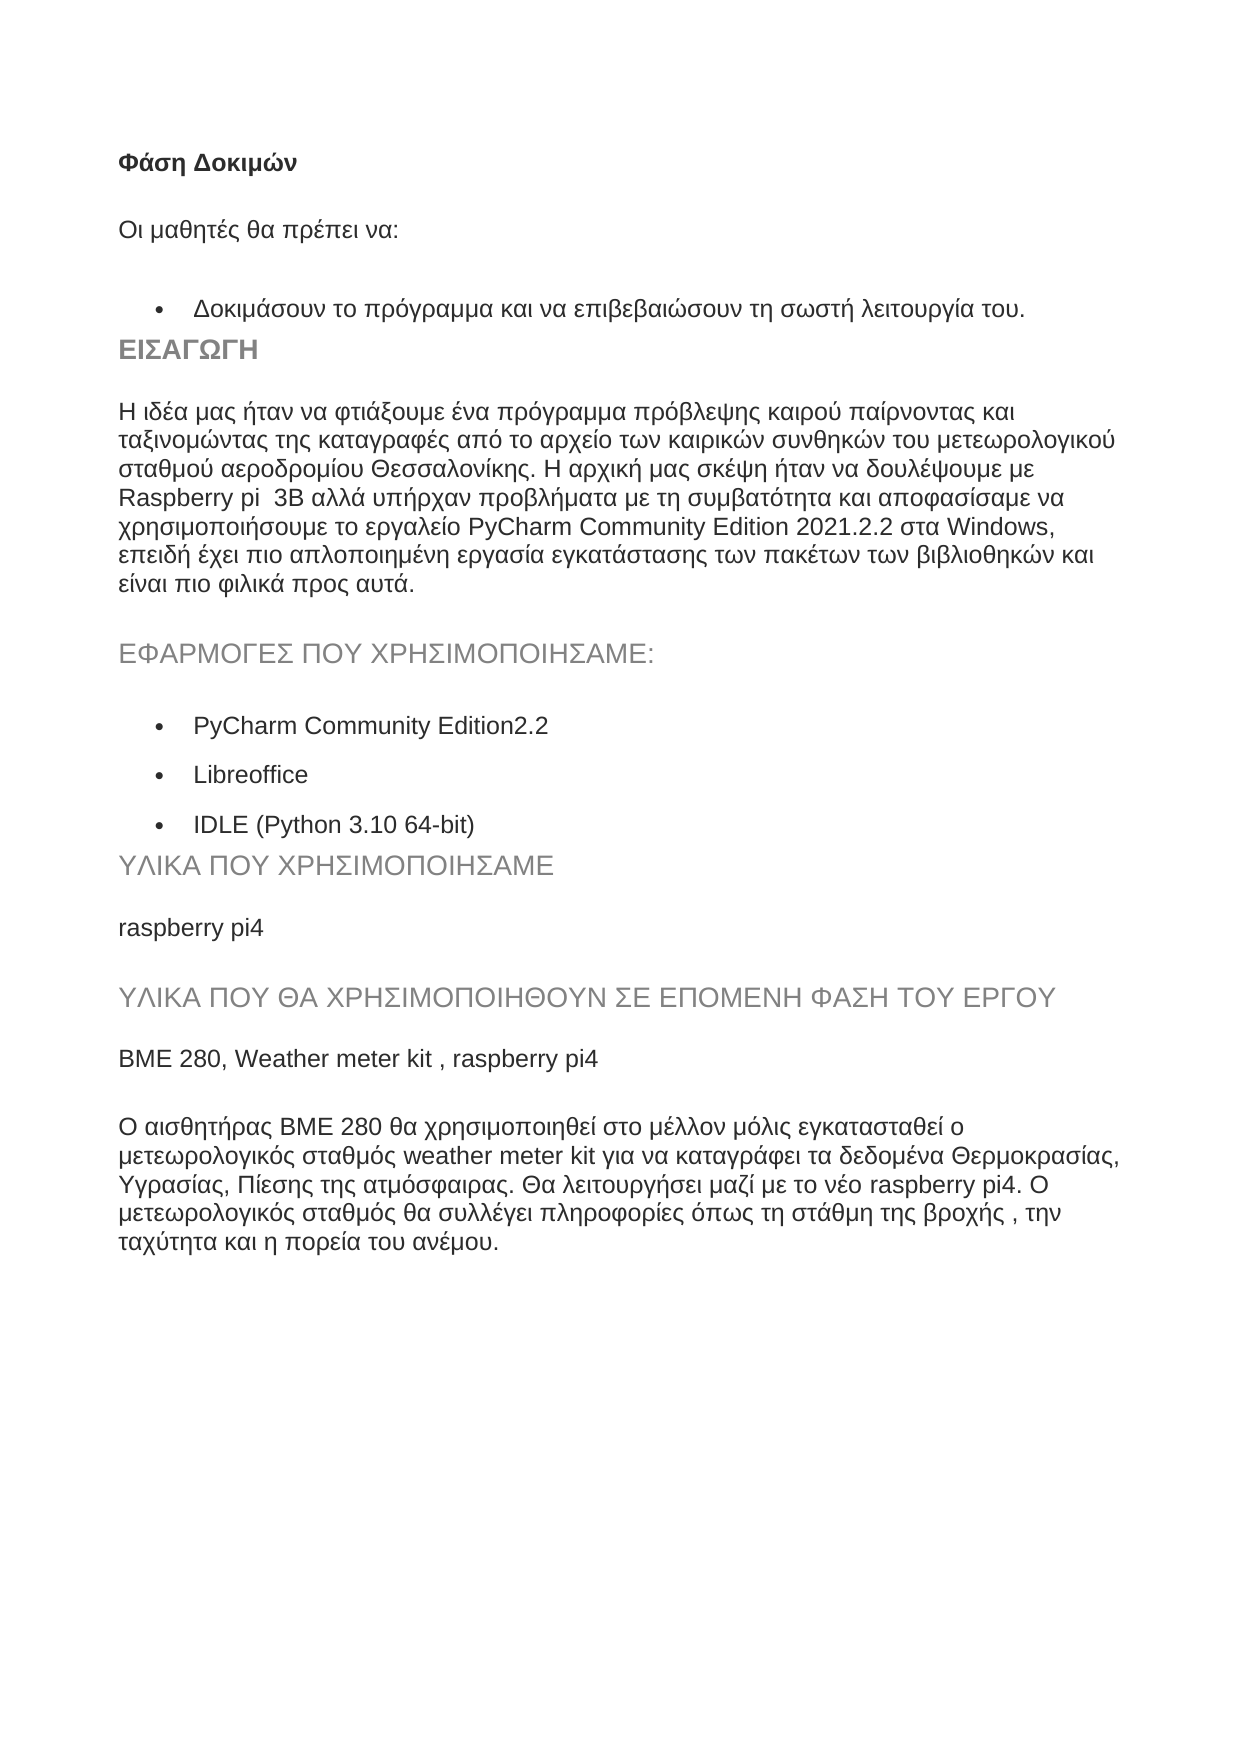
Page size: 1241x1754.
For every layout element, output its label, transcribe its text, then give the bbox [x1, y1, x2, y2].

text raspberry pi4 [118, 913, 1122, 942]
text ΥΛΙΚΑ ΠΟΥ ΧΡΗΣΙΜΟΠΟΙΗΣΑΜΕ [118, 849, 1122, 882]
text BME 280, Weather meter kit , raspberry pi4 [118, 1044, 1122, 1073]
list Δοκιμάσουν το πρόγραμμα και να επιβεβαιώσουν τη σωστή λειτουργία του. [156, 294, 1122, 322]
list Libreoffice [156, 760, 1122, 789]
text Η ιδέα μας ήταν να φτιάξουμε ένα πρόγραμμα πρόβλεψης καιρού παίρνοντας και ταξινομώντας της καταγραφές από το αρχείο των καιρικών συνθηκών του μετεωρολογικού σταθμού αεροδρομίου Θεσσαλονίκης. Η αρχική μας σκέψη ήταν να δουλέψουμε με Raspberry pi 3B αλλά υπήρχαν προβλήματα με τη συμβατότητα και αποφασίσαμε να χρησιμοποιήσουμε το εργαλείο PyCharm Community Edition 2021.2.2 στα Windows, επειδή έχει πιο απλοποιημένη εργασία εγκατάστασης των πακέτων των βιβλιοθηκών και είναι πιο φιλικά προς αυτά. [118, 396, 1122, 598]
text ΥΛΙΚΑ ΠΟΥ ΘΑ ΧΡΗΣΙΜΟΠΟΙΗΘΟΥΝ ΣΕ ΕΠΟΜΕΝΗ ΦΑΣΗ ΤΟΥ ΕΡΓΟΥ [118, 981, 1122, 1013]
text Οι μαθητές θα πρέπει να: [118, 215, 1122, 244]
text ΕΙΣΑΓΩΓΗ [118, 333, 1122, 365]
text ΕΦΑΡΜΟΓΕΣ ΠΟΥ ΧΡΗΣΙΜΟΠΟΙΗΣΑΜΕ: [118, 637, 1122, 669]
text Φάση Δοκιμών [118, 148, 1122, 176]
text Ο αισθητήρας BME 280 θα χρησιμοποιηθεί στο μέλλον μόλις εγκατασταθεί ο μετεωρολογικός σταθμός weather meter kit για να καταγράφει τα δεδομένα Θερμοκρασίας, Υγρασίας, Πίεσης της ατμόσφαιρας. Θα λειτουργήσει μαζί με το νέο raspberry pi4. Ο μετεωρολογικός σταθμός θα συλλέγει πληροφορίες όπως τη στάθμη της βροχής , την ταχύτητα και η πορεία του ανέμου. [118, 1112, 1122, 1256]
list IDLE (Python 3.10 64-bit) [156, 810, 1122, 839]
list PyCharm Community Edition2.2 [156, 711, 1122, 739]
